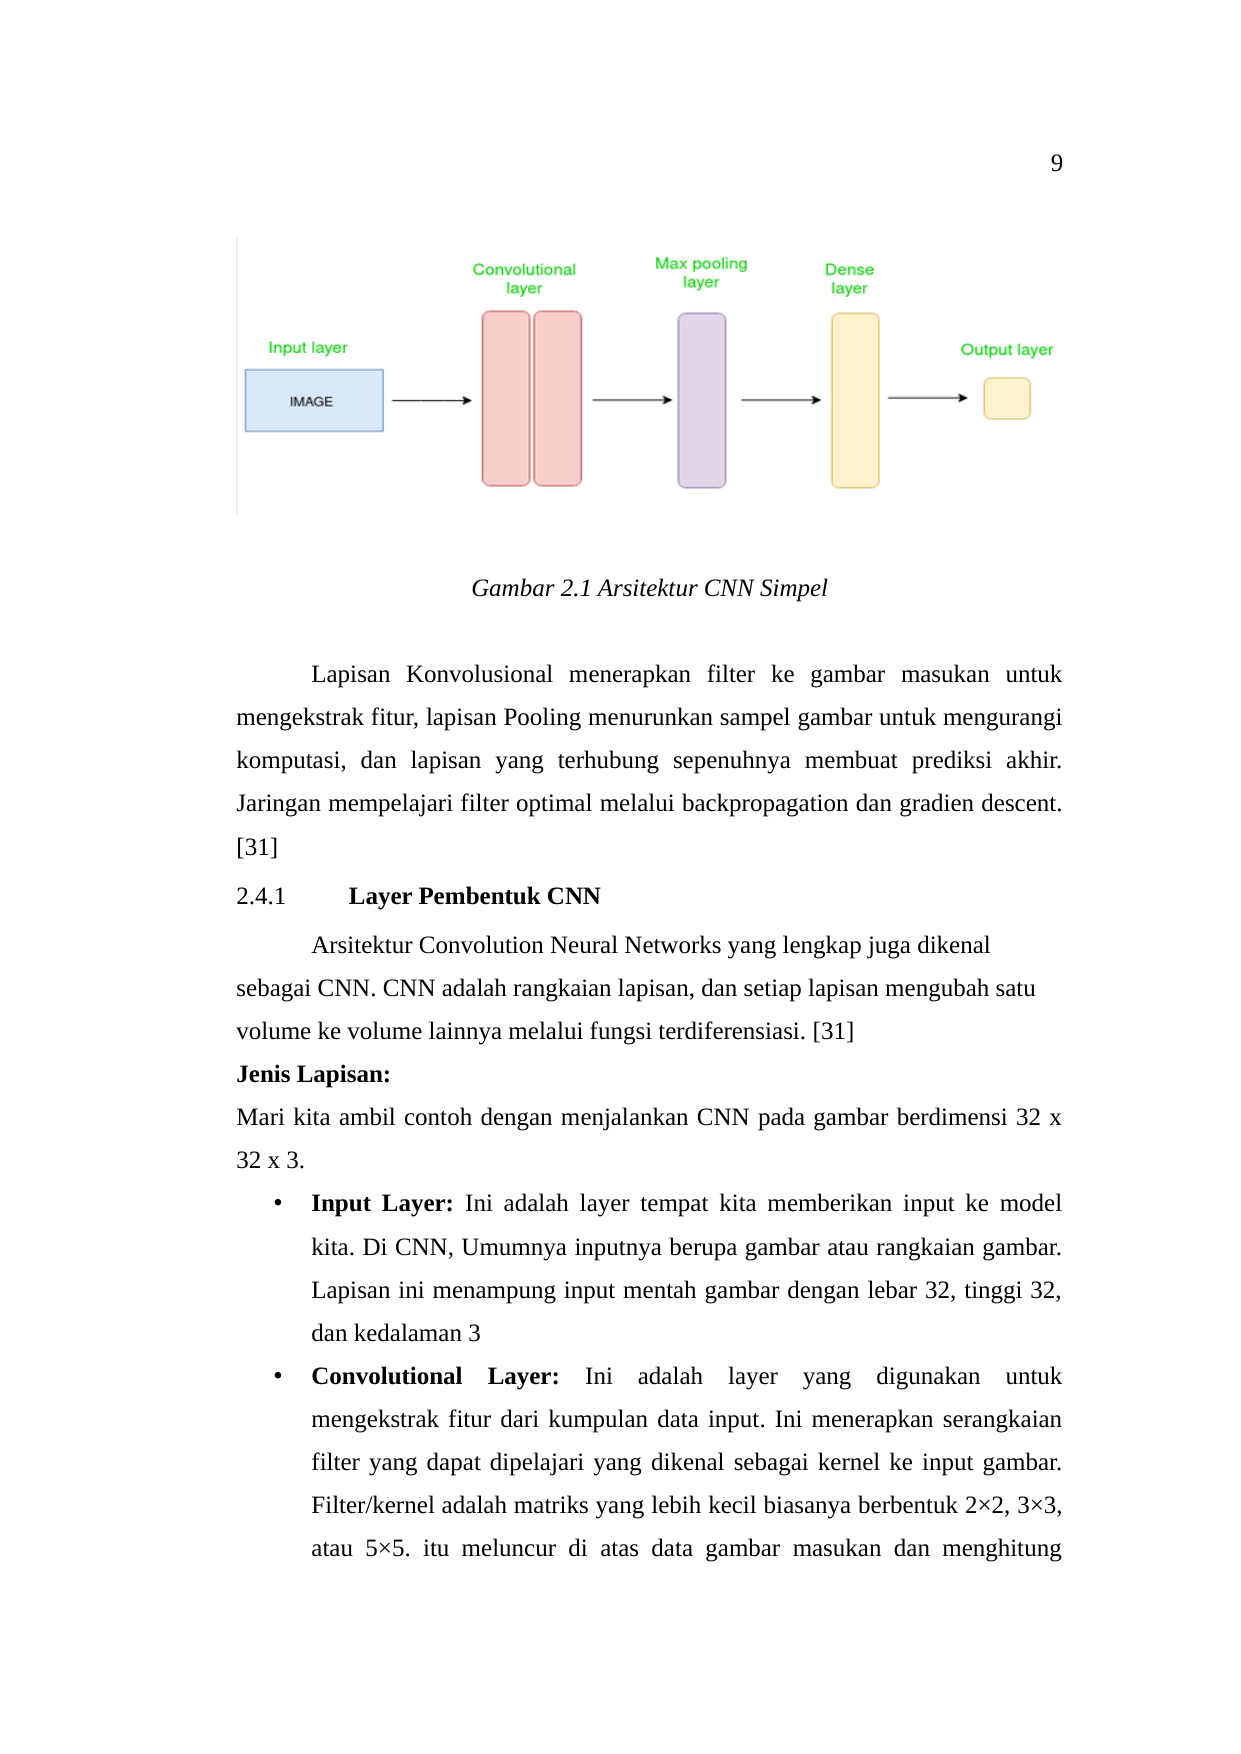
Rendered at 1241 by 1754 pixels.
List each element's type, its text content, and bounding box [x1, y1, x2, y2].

text Arsitektur Convolution Neural Networks yang lengkap juga dikenal sebagai CNN. CNN adalah rangkaian lapisan, dan setiap lapisan mengubah satu volume ke volume lainnya melalui fungsi terdiferensiasi. [31] [236, 930, 1063, 1045]
picture [236, 236, 1063, 516]
list Input Layer: Ini adalah layer tempat kita memberikan input ke model kita. Di CNN, Umumnya inputnya berupa gambar atau rangkaian gambar. Lapisan ini menampung input mentah gambar dengan lebar 32, tinggi 32, dan kedalaman 3 [274, 1188, 1063, 1347]
text Gambar 2.1 Arsitektur CNN Simpel [236, 573, 1063, 602]
list Convolutional Layer: Ini adalah layer yang digunakan untuk mengekstrak fitur dari kumpulan data input. Ini menerapkan serangkaian filter yang dapat dipelajari yang dikenal sebagai kernel ke input gambar. Filter/kernel adalah matriks yang lebih kecil biasanya berbentuk 2×2, 3×3, atau 5×5. itu meluncur di atas data gambar masukan dan menghitung [274, 1361, 1063, 1562]
text Mari kita ambil contoh dengan menjalankan CNN pada gambar berdimensi 32 x 32 x 3. [236, 1102, 1063, 1174]
list Layer Pembentuk CNN [236, 881, 1063, 909]
text Jenis Lapisan: [236, 1059, 1063, 1088]
text Lapisan Konvolusional menerapkan filter ke gambar masukan untuk mengekstrak fitur, lapisan Pooling menurunkan sampel gambar untuk mengurangi komputasi, dan lapisan yang terhubung sepenuhnya membuat prediksi akhir. Jaringan mempelajari filter optimal melalui backpropagation dan gradien descent.[31] [236, 659, 1063, 860]
